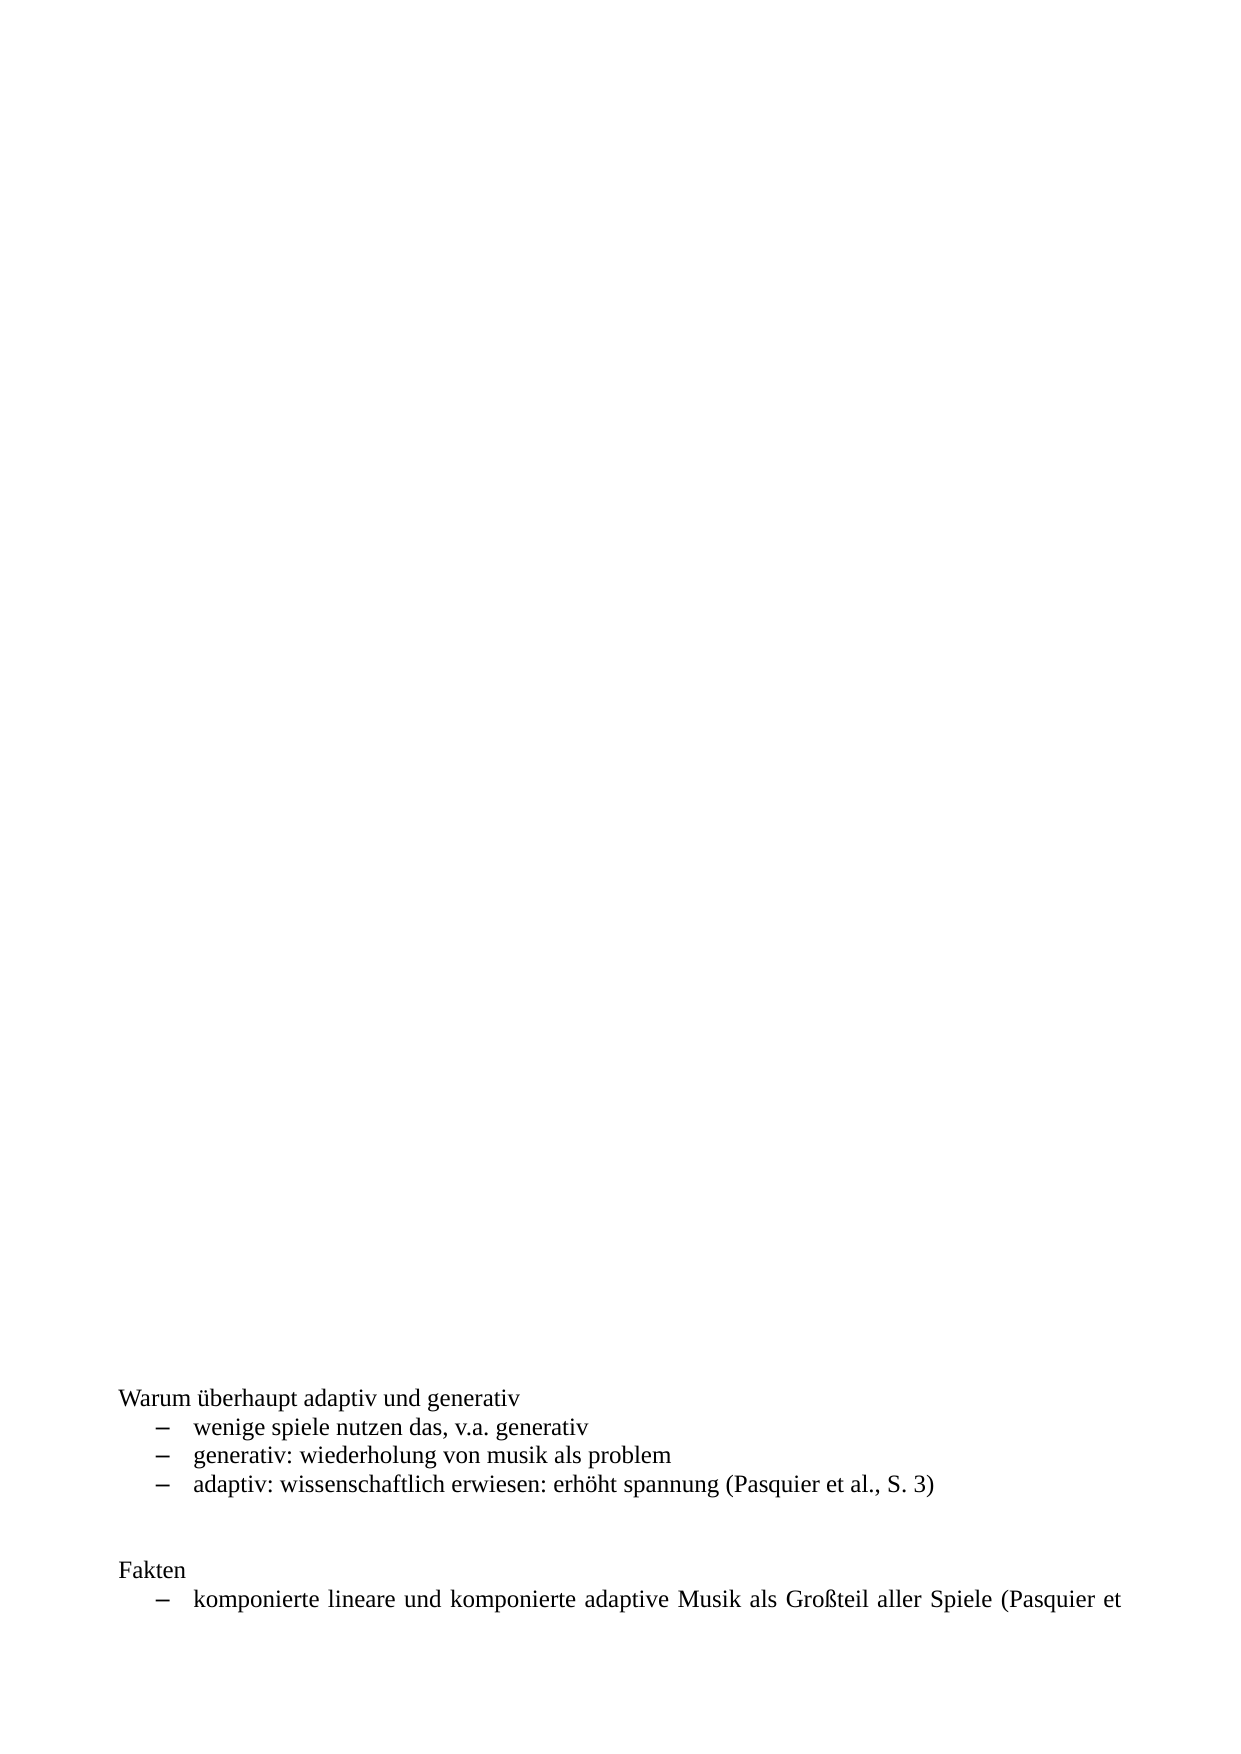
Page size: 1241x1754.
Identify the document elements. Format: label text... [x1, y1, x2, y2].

list generativ: wiederholung von musik als problem [156, 1441, 1122, 1469]
list adaptiv: wissenschaftlich erwiesen: erhöht spannung (Pasquier et al., S. 3) [156, 1469, 1122, 1498]
list wenige spiele nutzen das, v.a. generativ [156, 1412, 1122, 1441]
text Warum überhaupt adaptiv und generativ [118, 1383, 1122, 1412]
text Fakten [118, 1556, 1122, 1584]
list komponierte lineare und komponierte adaptive Musik als Großteil aller Spiele (Pasquier et [156, 1584, 1122, 1613]
